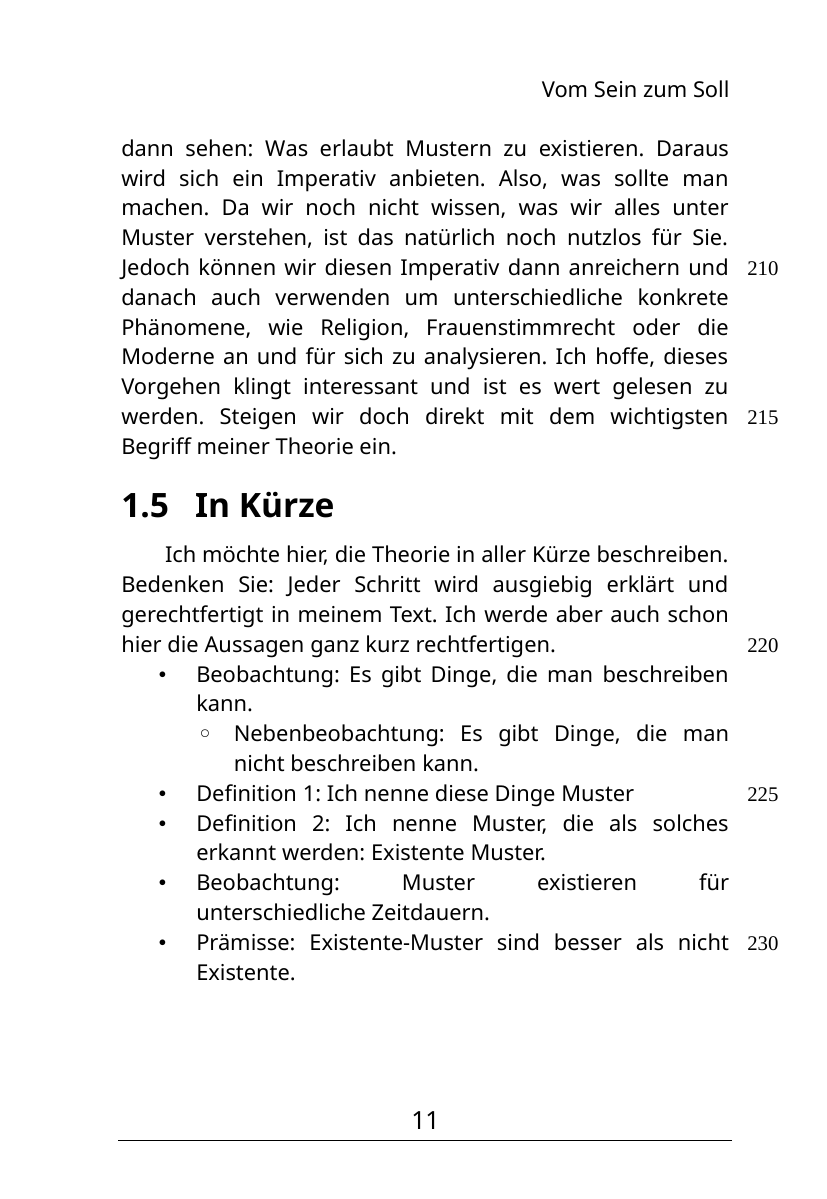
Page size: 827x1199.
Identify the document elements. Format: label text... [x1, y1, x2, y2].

text Ich möchte hier, die Theorie in aller Kürze beschreiben. Bedenken Sie: Jeder Schritt wird ausgiebig erklärt und gerechtfertigt in meinem Text. Ich werde aber auch schon hier die Aussagen ganz kurz rechtfertigen. [121, 539, 729, 659]
list Definition 1: Ich nenne diese Dinge Muster [158, 778, 729, 808]
list Prämisse: Existente-Muster sind besser als nicht Existente. [158, 927, 729, 986]
text dann sehen: Was erlaubt Mustern zu existieren. Daraus wird sich ein Imperativ anbieten. Also, was sollte man machen. Da wir noch nicht wissen, was wir alles unter Muster verstehen, ist das natürlich noch nutzlos für Sie. Jedoch können wir diesen Imperativ dann anreichern und danach auch verwenden um unterschiedliche konkrete Phänomene, wie Religion, Frauenstimmrecht oder die Moderne an und für sich zu analysieren. Ich hoffe, dieses Vorgehen klingt interessant und ist es wert gelesen zu werden. Steigen wir doch direkt mit dem wichtigsten Begriff meiner Theorie ein. [121, 133, 729, 460]
list Beobachtung: Es gibt Dinge, die man beschreiben kann. [158, 659, 729, 718]
subtitle In Kürze [121, 481, 729, 527]
list Beobachtung: Muster existieren für unterschiedliche Zeitdauern. [158, 867, 729, 927]
list Nebenbeobachtung: Es gibt Dinge, die man nicht beschreiben kann. [196, 718, 729, 778]
list Definition 2: Ich nenne Muster, die als solches erkannt werden: Existente Muster. [158, 808, 729, 867]
